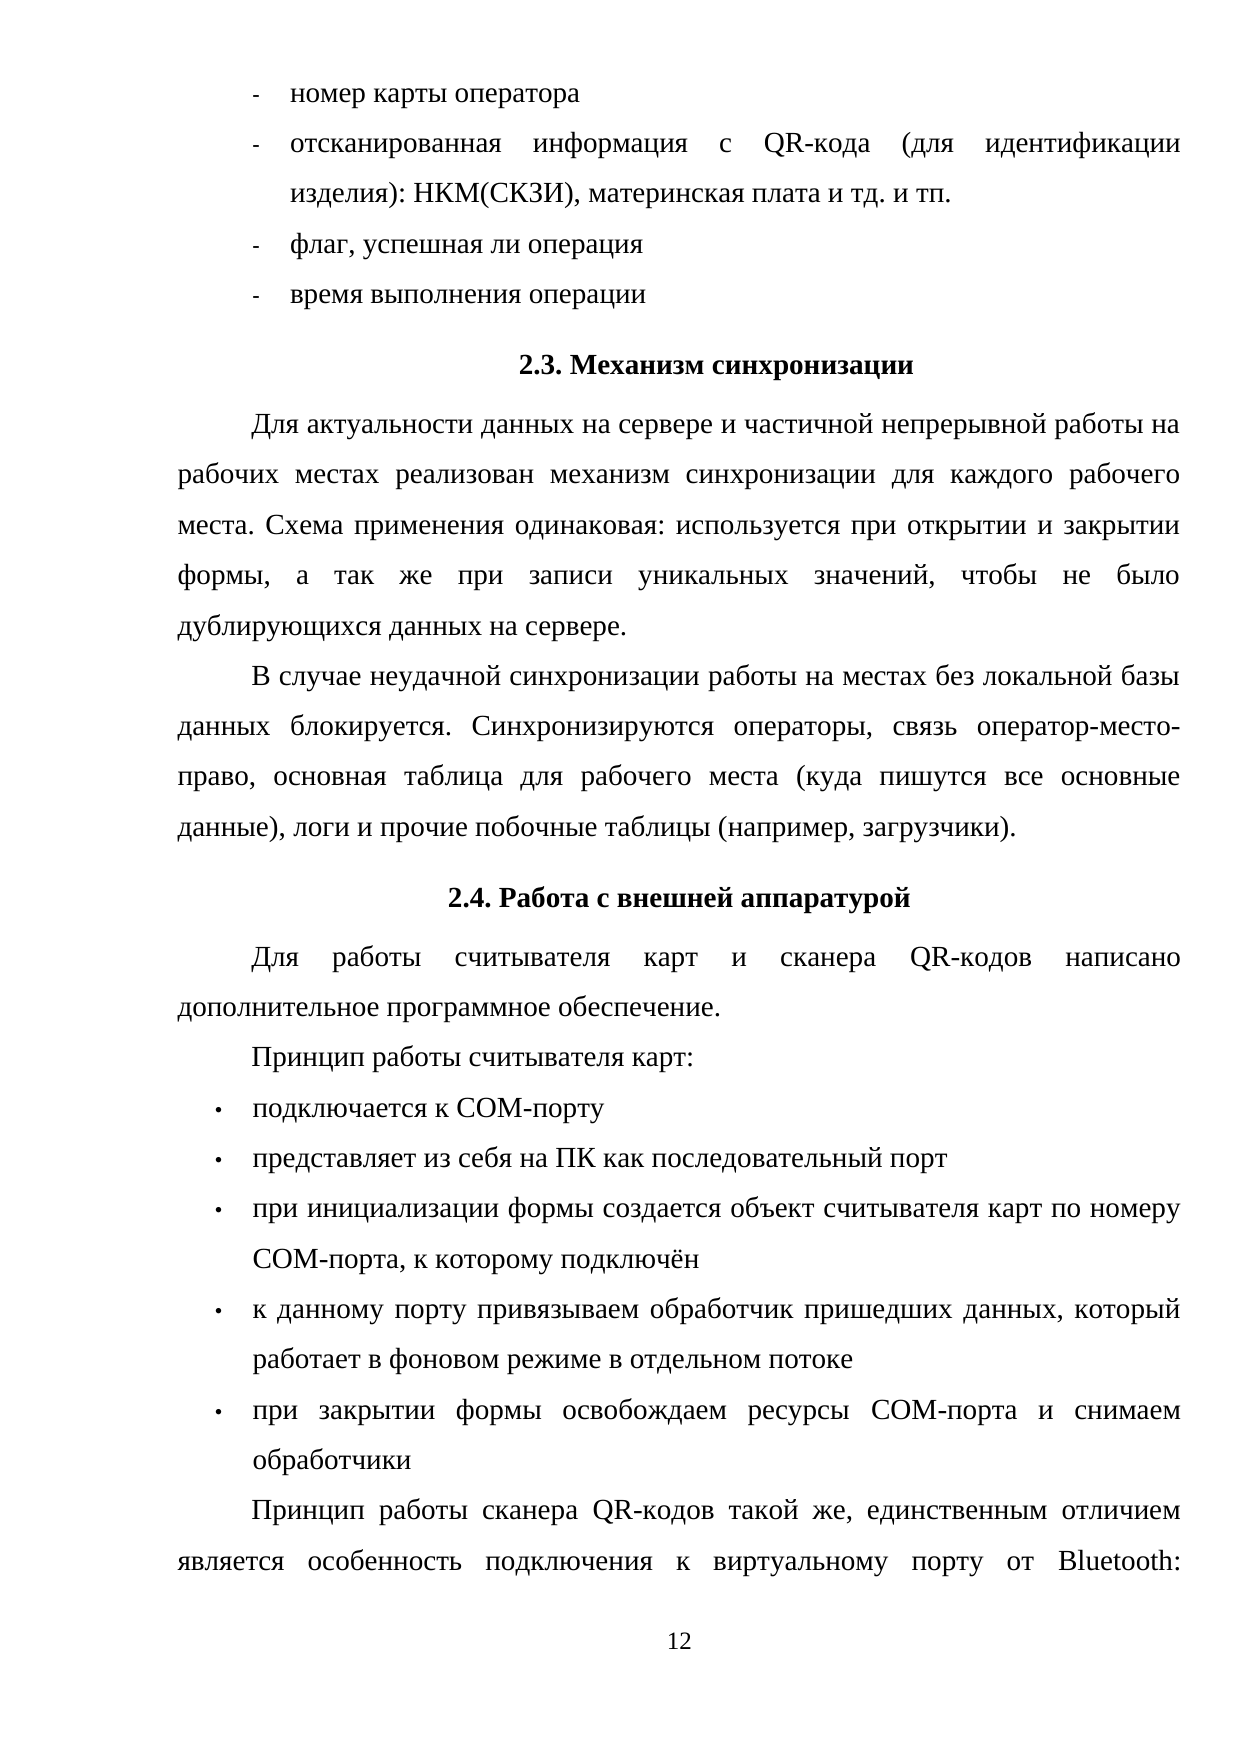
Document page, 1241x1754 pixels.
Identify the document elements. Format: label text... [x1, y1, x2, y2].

list при инициализации формы создается объект считывателя карт по номеру COM-порта, к которому подключён [215, 1191, 1181, 1274]
text Принцип работы считывателя карт: [177, 1039, 1181, 1073]
list номер карты оператора [252, 75, 1181, 108]
list представляет из себя на ПК как последовательный порт [215, 1140, 1181, 1174]
text Для работы считывателя карт и сканера QR-кодов написано дополнительное программное обеспечение. [177, 939, 1181, 1023]
text В случае неудачной синхронизации работы на местах без локальной базы данных блокируется. Синхронизируются операторы, связь оператор-место-право, основная таблица для рабочего места (куда пишутся все основные данные), логи и прочие побочные таблицы (например, загрузчики). [177, 658, 1181, 842]
list подключается к COM-порту [215, 1090, 1181, 1123]
list отсканированная информация с QR-кода (для идентификации изделия): НКМ(СКЗИ), материнская плата и тд. и тп. [252, 125, 1181, 209]
list флаг, успешная ли операция [252, 226, 1181, 259]
subtitle 2.4. Работа с внешней аппаратурой [177, 880, 1181, 913]
text Для актуальности данных на сервере и частичной непрерывной работы на рабочих местах реализован механизм синхронизации для каждого рабочего места. Схема применения одинаковая: используется при открытии и закрытии формы, а так же при записи уникальных значений, чтобы не было дублирующихся данных на сервере. [177, 406, 1181, 641]
subtitle 2.3. Механизм синхронизации [177, 347, 1181, 381]
list время выполнения операции [252, 276, 1181, 310]
text Принцип работы сканера QR-кодов такой же, единственным отличием является особенность подключения к виртуальному порту от Bluetooth: [177, 1492, 1181, 1576]
list при закрытии формы освобождаем ресурсы COM-порта и снимаем обработчики [215, 1392, 1181, 1476]
list к данному порту привязываем обработчик пришедших данных, который работает в фоновом режиме в отдельном потоке [215, 1291, 1181, 1375]
